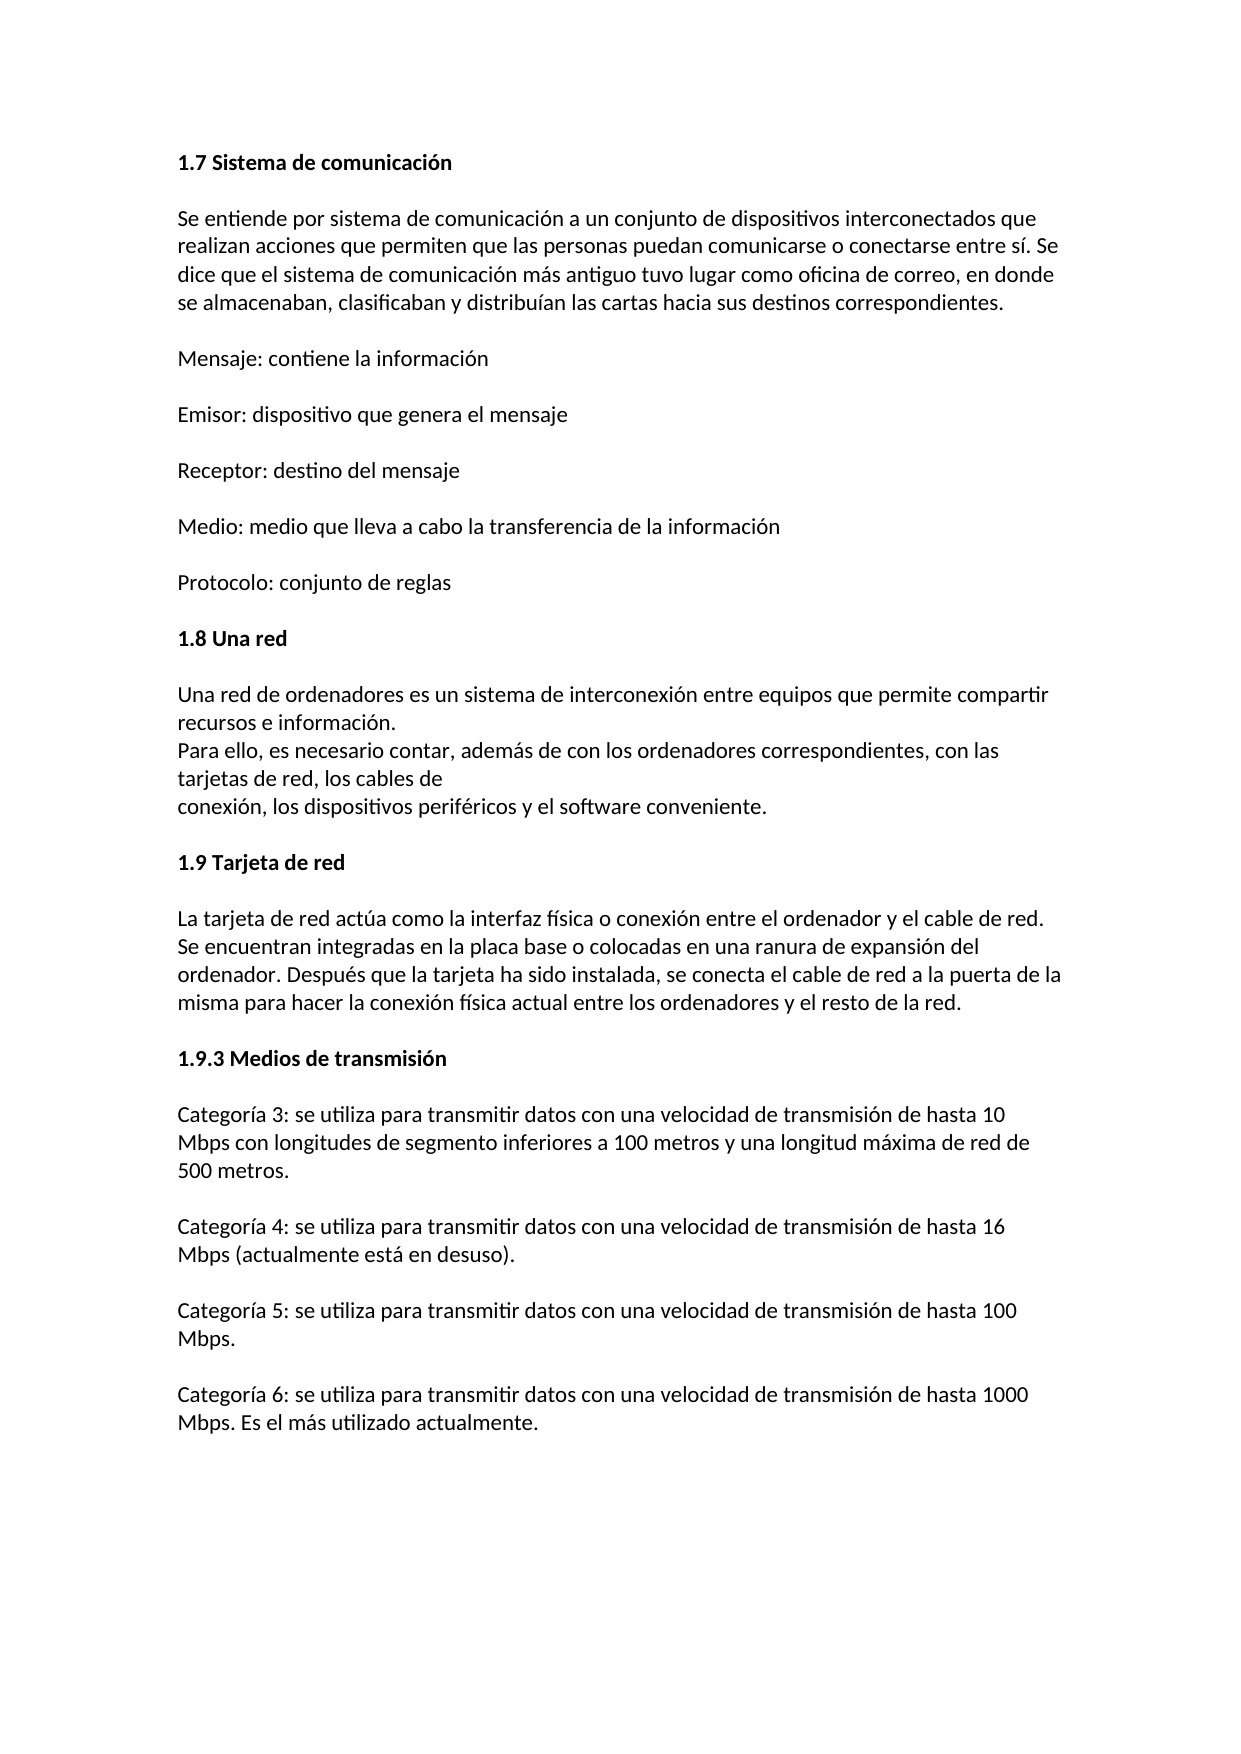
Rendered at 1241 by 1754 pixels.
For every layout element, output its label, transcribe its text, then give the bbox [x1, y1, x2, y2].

text Una red de ordenadores es un sistema de interconexión entre equipos que permite compartir recursos e información. [177, 680, 1063, 736]
text conexión, los dispositivos periféricos y el software conveniente. [177, 792, 1063, 820]
text Para ello, es necesario contar, además de con los ordenadores correspondientes, con las tarjetas de red, los cables de [177, 736, 1063, 792]
text 1.9 Tarjeta de red [177, 848, 1063, 876]
text Mensaje: contiene la información [177, 344, 1063, 372]
text Receptor: destino del mensaje [177, 456, 1063, 484]
text 1.9.3 Medios de transmisión [177, 1044, 1063, 1072]
text Medio: medio que lleva a cabo la transferencia de la información [177, 512, 1063, 540]
text La tarjeta de red actúa como la interfaz física o conexión entre el ordenador y el cable de red. Se encuentran integradas en la placa base o colocadas en una ranura de expansión del ordenador. Después que la tarjeta ha sido instalada, se conecta el cable de red a la puerta de la misma para hacer la conexión física actual entre los ordenadores y el resto de la red. [177, 904, 1063, 1016]
text 1.7 Sistema de comunicación [177, 148, 1063, 176]
text 1.8 Una red [177, 624, 1063, 652]
text Protocolo: conjunto de reglas [177, 568, 1063, 596]
text Categoría 3: se utiliza para transmitir datos con una velocidad de transmisión de hasta 10 Mbps con longitudes de segmento inferiores a 100 metros y una longitud máxima de red de 500 metros. [177, 1100, 1063, 1184]
text Emisor: dispositivo que genera el mensaje [177, 400, 1063, 428]
text Categoría 5: se utiliza para transmitir datos con una velocidad de transmisión de hasta 100 Mbps. [177, 1296, 1063, 1352]
text Categoría 4: se utiliza para transmitir datos con una velocidad de transmisión de hasta 16 Mbps (actualmente está en desuso). [177, 1212, 1063, 1268]
text Se entiende por sistema de comunicación a un conjunto de dispositivos interconectados que realizan acciones que permiten que las personas puedan comunicarse o conectarse entre sí. Se dice que el sistema de comunicación más antiguo tuvo lugar como oficina de correo, en donde se almacenaban, clasificaban y distribuían las cartas hacia sus destinos correspondientes. [177, 204, 1063, 316]
text Categoría 6: se utiliza para transmitir datos con una velocidad de transmisión de hasta 1000 Mbps. Es el más utilizado actualmente. [177, 1381, 1063, 1437]
